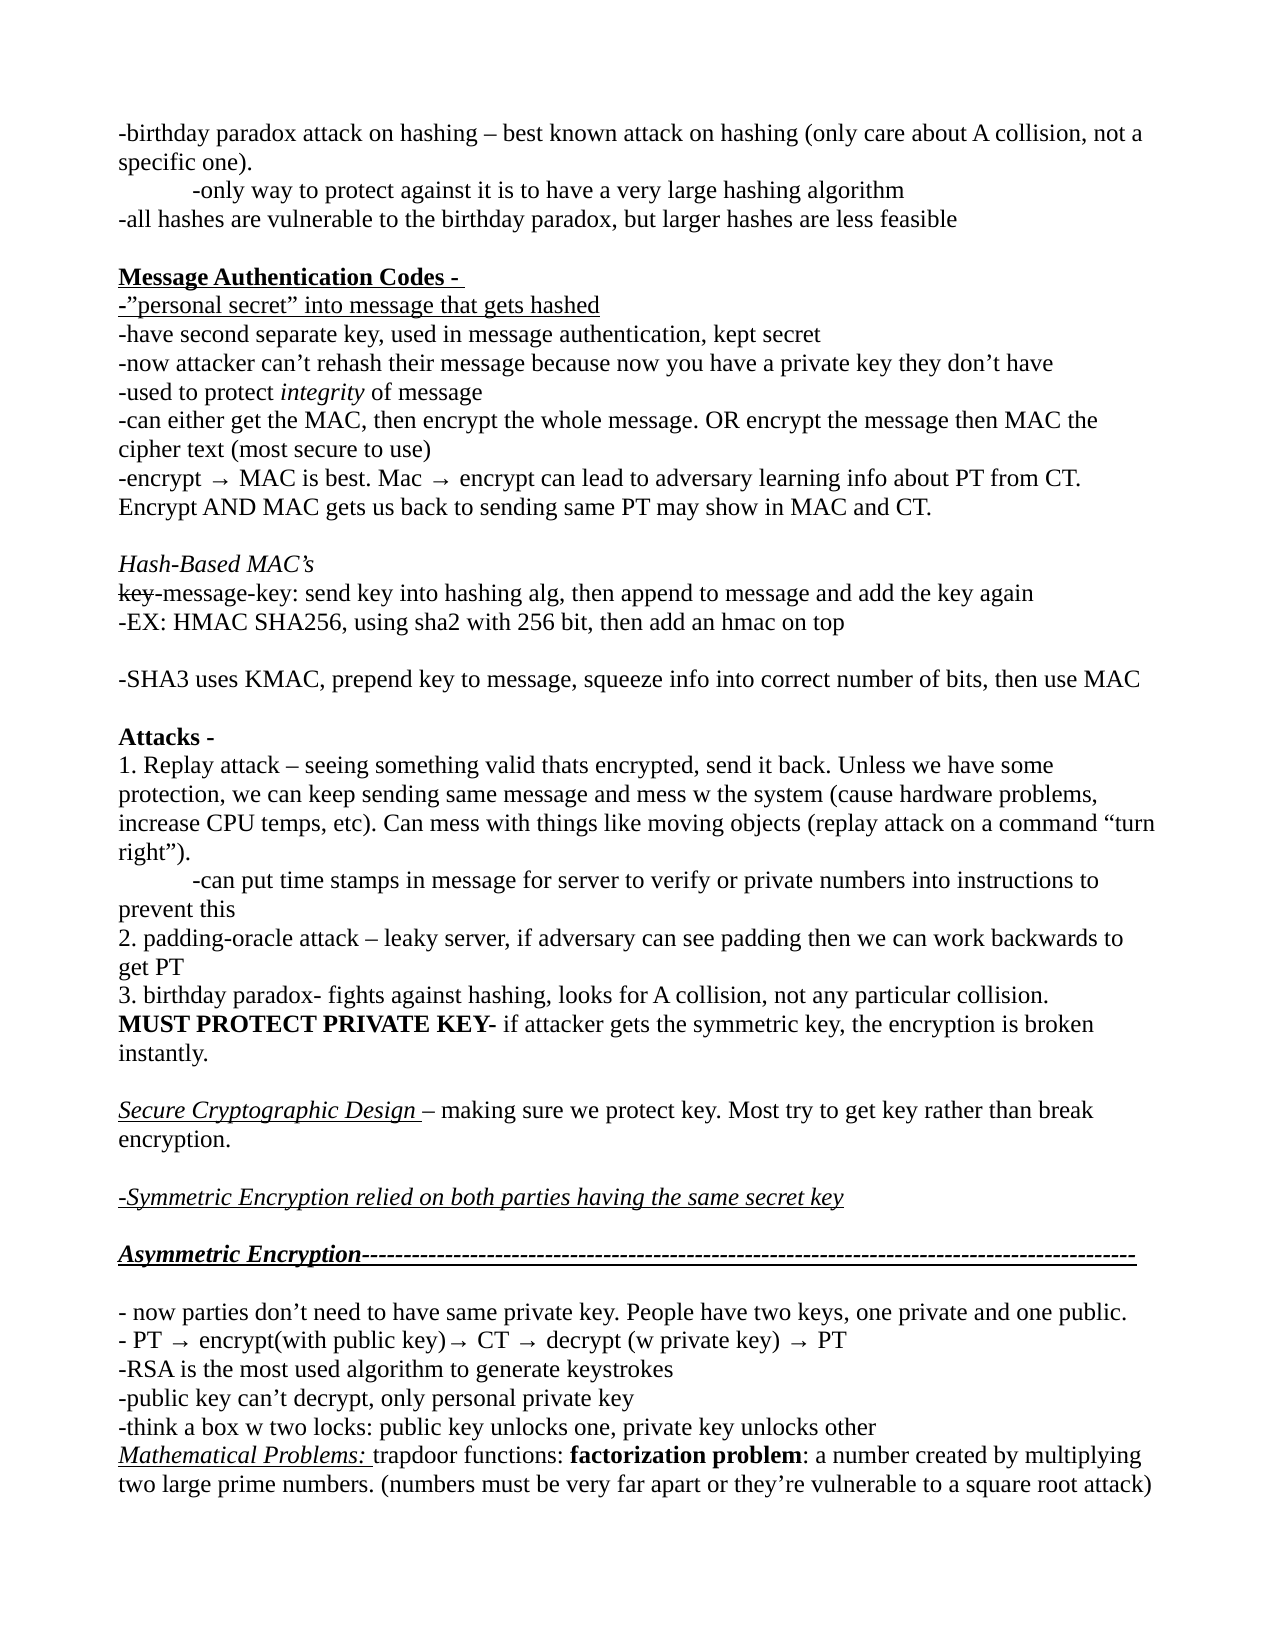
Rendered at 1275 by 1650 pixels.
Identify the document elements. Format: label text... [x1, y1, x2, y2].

text -all hashes are vulnerable to the birthday paradox, but larger hashes are less feasible [118, 204, 1157, 233]
text -RSA is the most used algorithm to generate keystrokes [118, 1354, 1157, 1383]
text key-message-key: send key into hashing alg, then append to message and add the key again [118, 578, 1157, 607]
text Asymmetric Encryption--------------------------------------------------------------------------------------------- [118, 1239, 1157, 1268]
text -think a box w two locks: public key unlocks one, private key unlocks other [118, 1412, 1157, 1441]
text - PT → encrypt(with public key)→ CT → decrypt (w private key) → PT [118, 1326, 1157, 1354]
text Mathematical Problems: trapdoor functions: factorization problem: a number created by multiplying two large prime numbers. (numbers must be very far apart or they’re vulnerable to a square root attack) [118, 1441, 1157, 1498]
text Message Authentication Codes - [118, 262, 1157, 291]
text -”personal secret” into message that gets hashed [118, 291, 1157, 319]
text -can either get the MAC, then encrypt the whole message. OR encrypt the message then MAC the cipher text (most secure to use) [118, 406, 1157, 463]
text -can put time stamps in message for server to verify or private numbers into instructions to prevent this [118, 866, 1157, 923]
text -public key can’t decrypt, only personal private key [118, 1383, 1157, 1412]
text -EX: HMAC SHA256, using sha2 with 256 bit, then add an hmac on top [118, 607, 1157, 636]
text Hash-Based MAC’s [118, 549, 1157, 578]
text -now attacker can’t rehash their message because now you have a private key they don’t have [118, 348, 1157, 377]
text -have second separate key, used in message authentication, kept secret [118, 319, 1157, 348]
text 2. padding-oracle attack – leaky server, if adversary can see padding then we can work backwards to get PT [118, 923, 1157, 981]
text - now parties don’t need to have same private key. People have two keys, one private and one public. [118, 1297, 1157, 1326]
text 1. Replay attack – seeing something valid thats encrypted, send it back. Unless we have some protection, we can keep sending same message and mess w the system (cause hardware problems, increase CPU temps, etc). Can mess with things like moving objects (replay attack on a command “turn right”). [118, 751, 1157, 866]
text -only way to protect against it is to have a very large hashing algorithm [118, 176, 1157, 204]
text -Symmetric Encryption relied on both parties having the same secret key [118, 1182, 1157, 1211]
text 3. birthday paradox- fights against hashing, looks for A collision, not any particular collision. [118, 981, 1157, 1009]
text -birthday paradox attack on hashing – best known attack on hashing (only care about A collision, not a specific one). [118, 118, 1157, 176]
text -SHA3 uses KMAC, prepend key to message, squeeze info into correct number of bits, then use MAC [118, 664, 1157, 693]
text MUST PROTECT PRIVATE KEY- if attacker gets the symmetric key, the encryption is broken instantly. [118, 1009, 1157, 1067]
text -used to protect integrity of message [118, 377, 1157, 406]
text -encrypt → MAC is best. Mac → encrypt can lead to adversary learning info about PT from CT. Encrypt AND MAC gets us back to sending same PT may show in MAC and CT. [118, 463, 1157, 521]
text Attacks - [118, 722, 1157, 751]
text Secure Cryptographic Design – making sure we protect key. Most try to get key rather than break encryption. [118, 1096, 1157, 1153]
